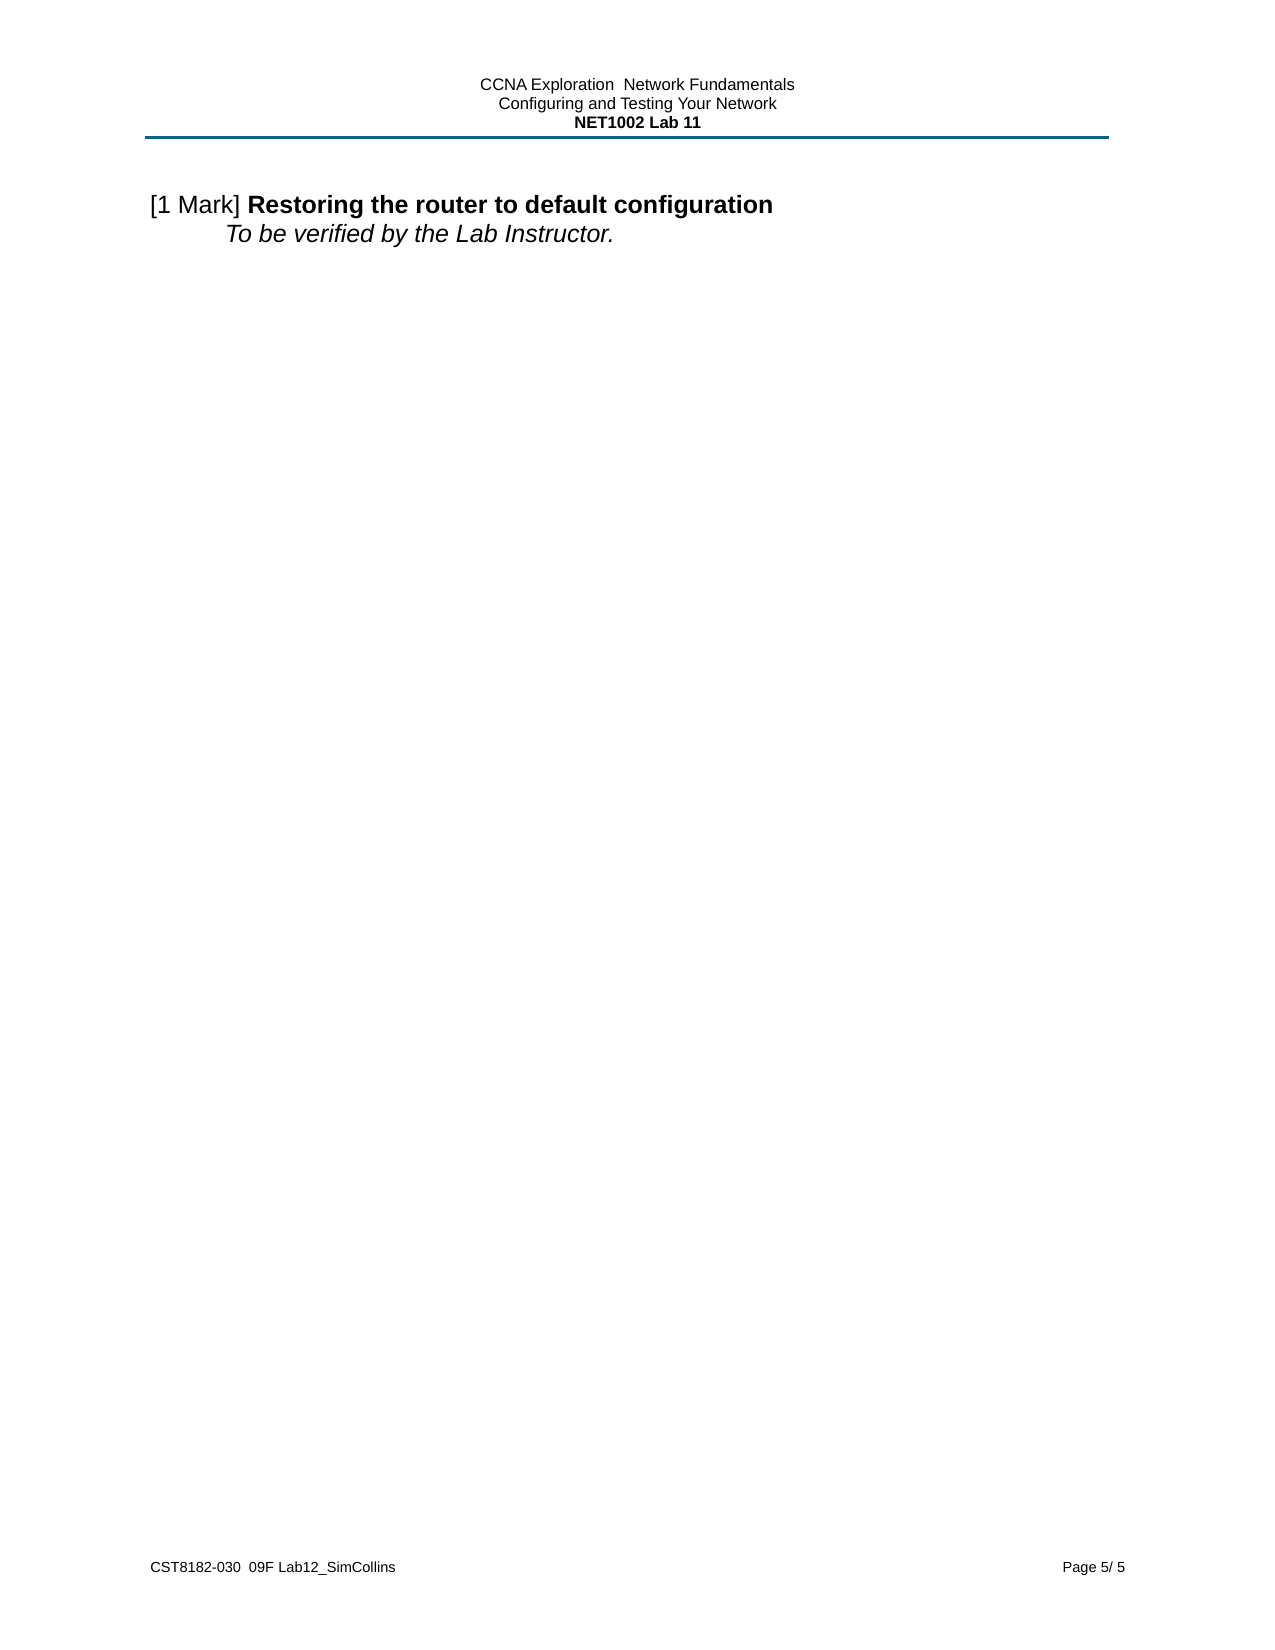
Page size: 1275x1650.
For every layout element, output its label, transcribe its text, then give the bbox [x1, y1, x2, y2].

text [1 Mark] Restoring the router to default configuration [150, 190, 1125, 219]
text To be verified by the Lab Instructor. [150, 219, 1125, 247]
